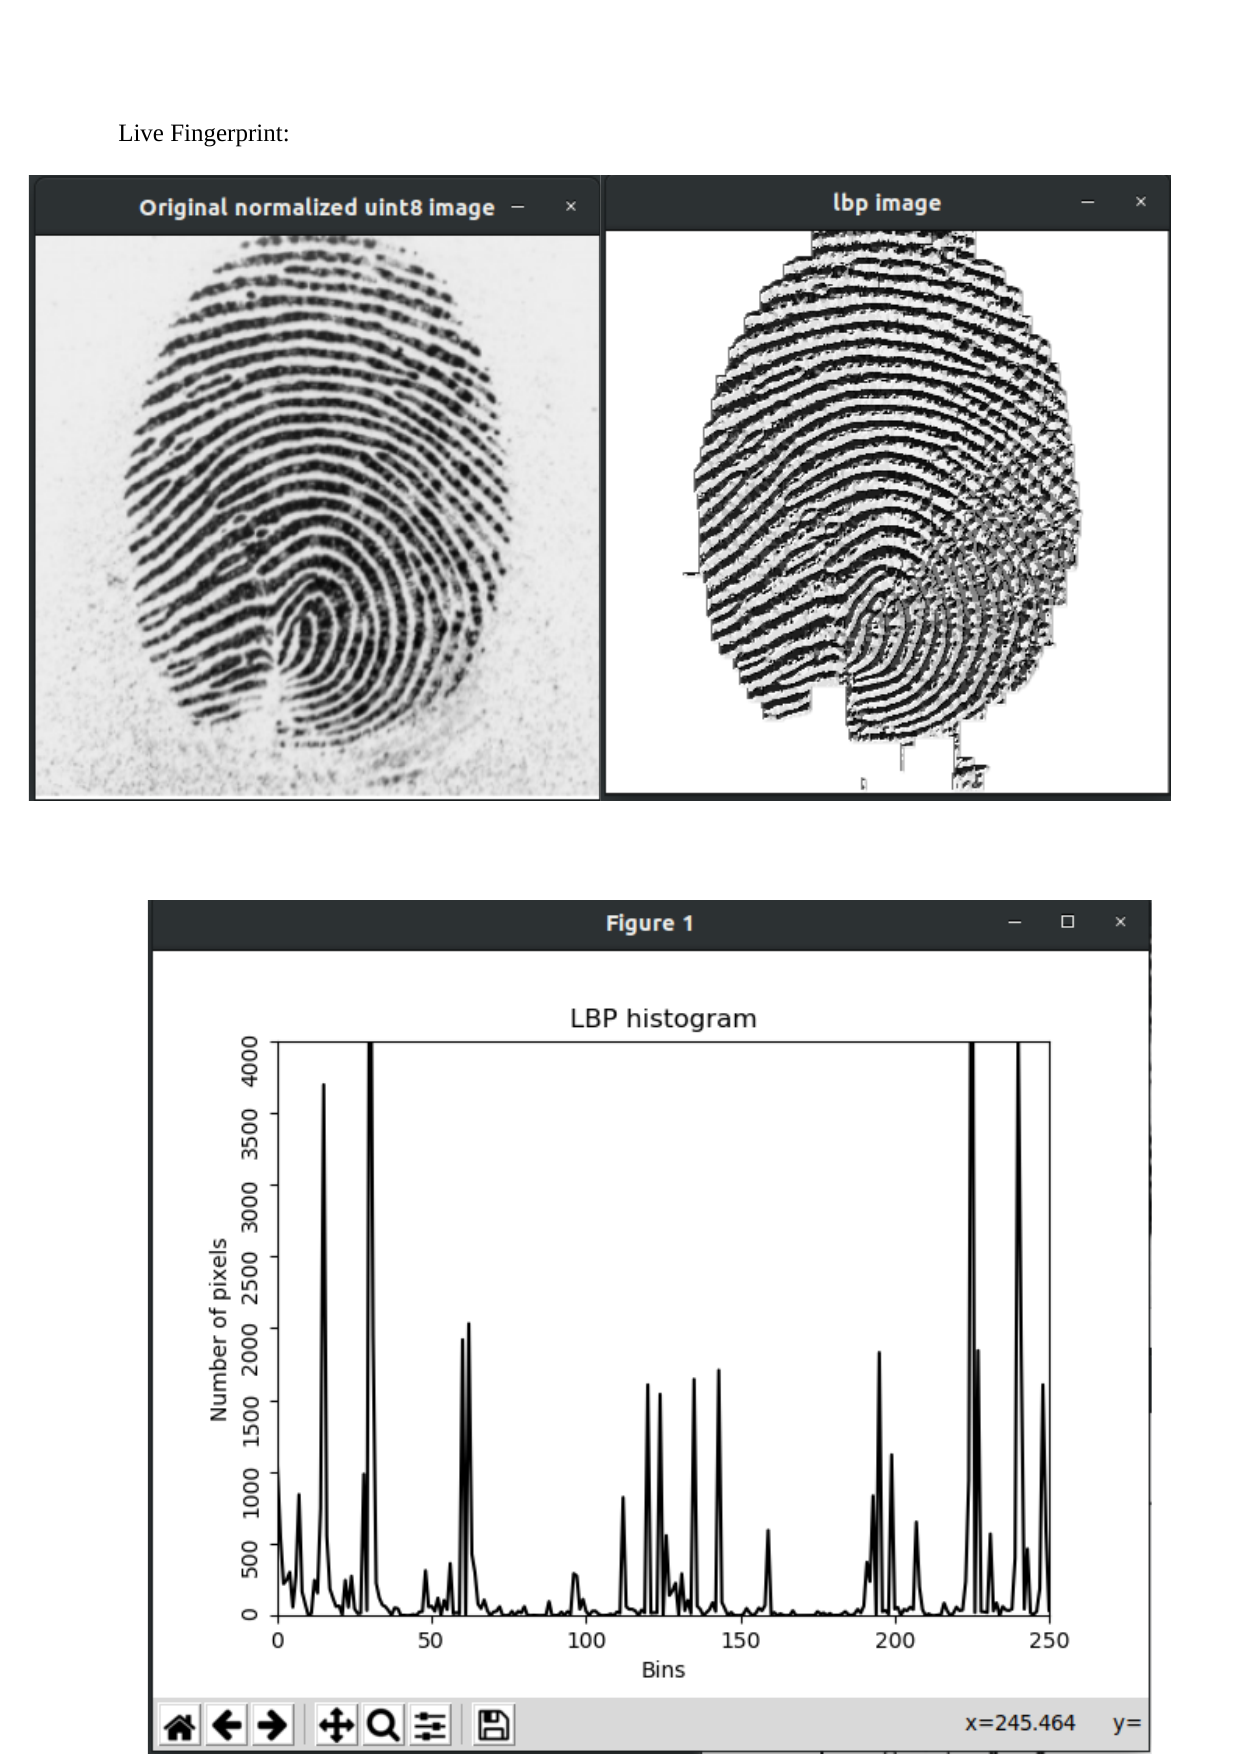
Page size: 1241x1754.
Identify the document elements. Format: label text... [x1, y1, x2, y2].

picture [28, 175, 1171, 801]
picture [147, 900, 1152, 1754]
text Live Fingerprint: [118, 118, 1122, 147]
